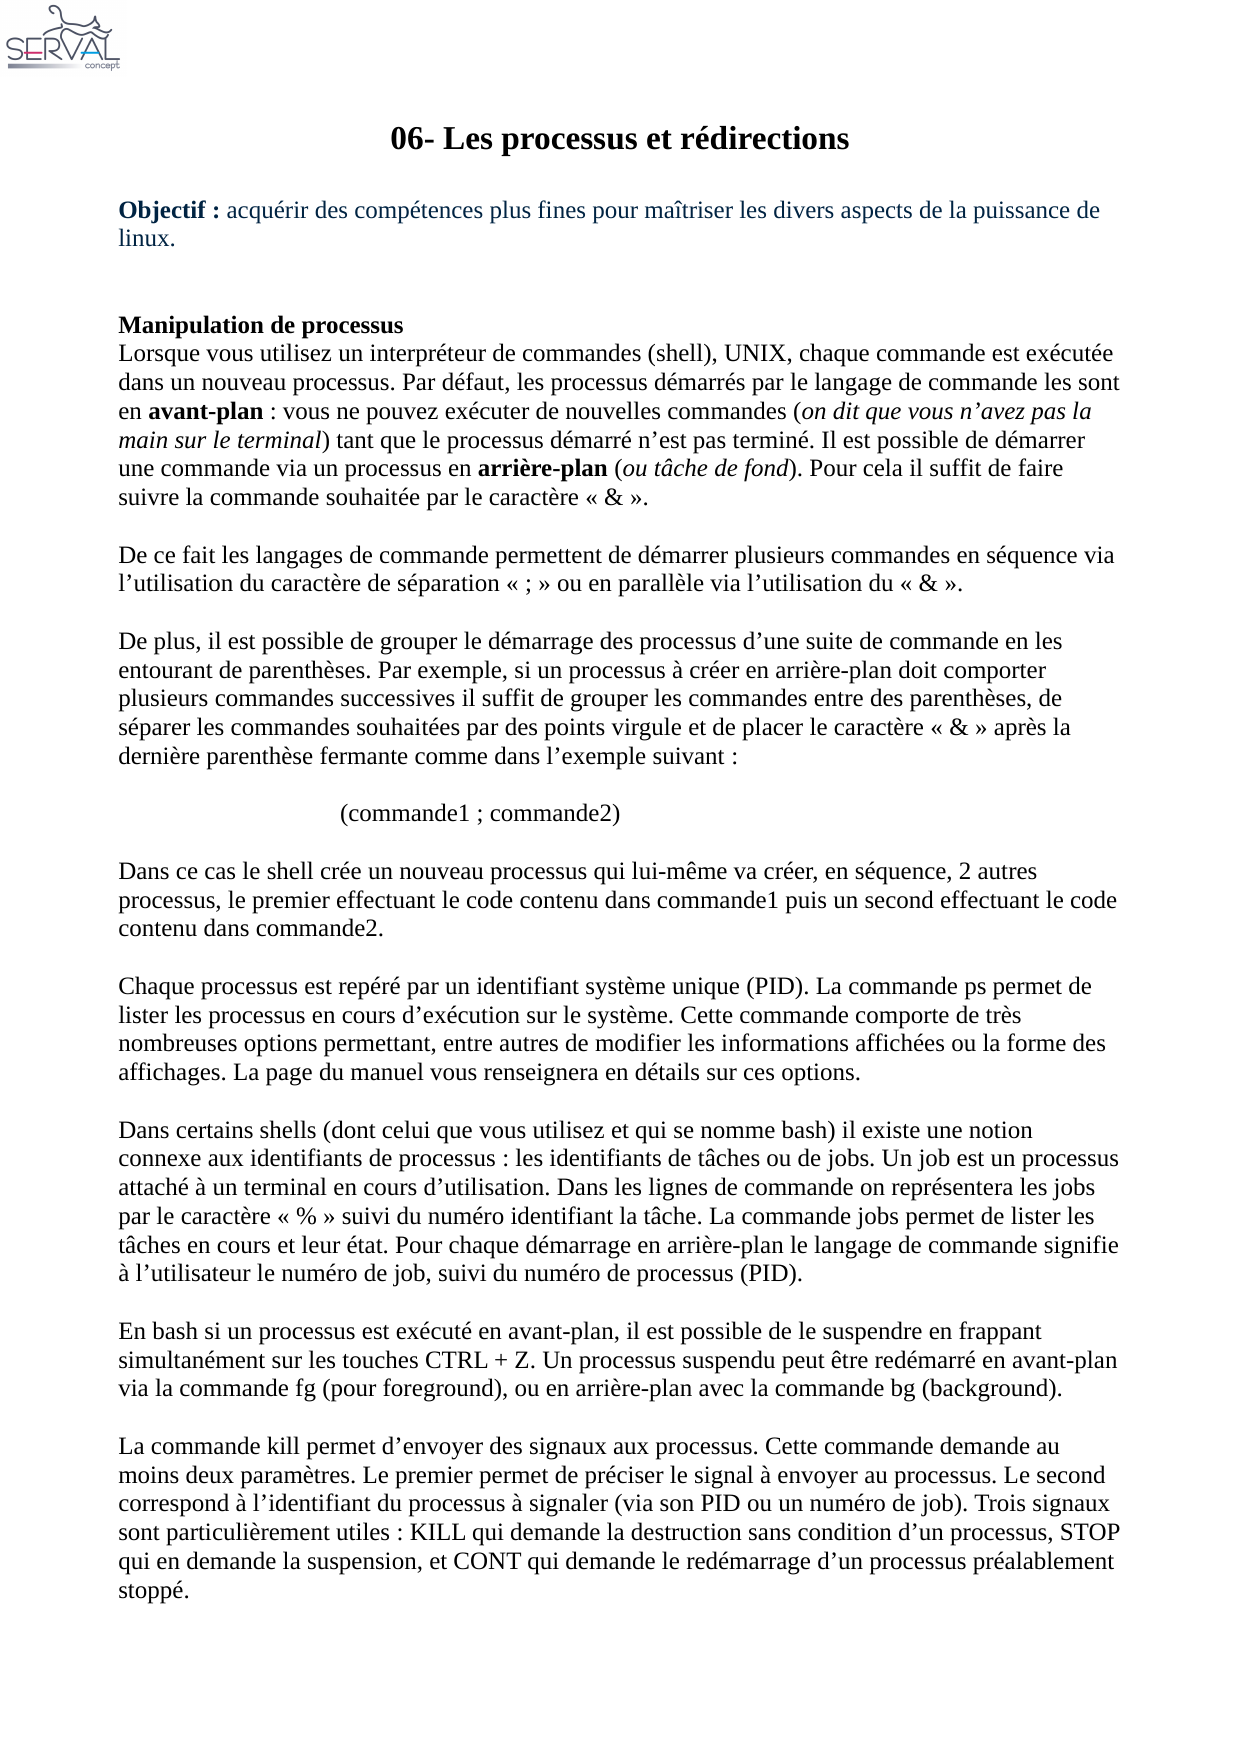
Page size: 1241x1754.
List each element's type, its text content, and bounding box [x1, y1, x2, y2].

text Manipulation de processus [118, 310, 1122, 338]
text (commande1 ; commande2) [118, 798, 1122, 827]
text Objectif : acquérir des compétences plus fines pour maîtriser les divers aspects de la puissance de linux. [118, 195, 1122, 252]
text Dans ce cas le shell crée un nouveau processus qui lui-même va créer, en séquence, 2 autres processus, le premier effectuant le code contenu dans commande1 puis un second effectuant le code contenu dans commande2. [118, 856, 1122, 942]
picture [0, 0, 127, 77]
text De plus, il est possible de grouper le démarrage des processus d’une suite de commande en les entourant de parenthèses. Par exemple, si un processus à créer en arrière-plan doit comporter plusieurs commandes successives il suffit de grouper les commandes entre des parenthèses, de séparer les commandes souhaitées par des points virgule et de placer le caractère « & » après la dernière parenthèse fermante comme dans l’exemple suivant : [118, 626, 1122, 770]
text 06- Les processus et rédirections [118, 118, 1122, 156]
text En bash si un processus est exécuté en avant-plan, il est possible de le suspendre en frappant simultanément sur les touches CTRL + Z. Un processus suspendu peut être redémarré en avant-plan via la commande fg (pour foreground), ou en arrière-plan avec la commande bg (background). [118, 1316, 1122, 1402]
text Dans certains shells (dont celui que vous utilisez et qui se nomme bash) il existe une notion connexe aux identifiants de processus : les identifiants de tâches ou de jobs. Un job est un processus attaché à un terminal en cours d’utilisation. Dans les lignes de commande on représentera les jobs par le caractère « % » suivi du numéro identifiant la tâche. La commande jobs permet de lister les tâches en cours et leur état. Pour chaque démarrage en arrière-plan le langage de commande signifie à l’utilisateur le numéro de job, suivi du numéro de processus (PID). [118, 1115, 1122, 1287]
text Chaque processus est repéré par un identifiant système unique (PID). La commande ps permet de lister les processus en cours d’exécution sur le système. Cette commande comporte de très nombreuses options permettant, entre autres de modifier les informations affichées ou la forme des affichages. La page du manuel vous renseignera en détails sur ces options. [118, 971, 1122, 1086]
text Lorsque vous utilisez un interpréteur de commandes (shell), UNIX, chaque commande est exécutée dans un nouveau processus. Par défaut, les processus démarrés par le langage de commande les sont en avant-plan : vous ne pouvez exécuter de nouvelles commandes (on dit que vous n’avez pas la main sur le terminal) tant que le processus démarré n’est pas terminé. Il est possible de démarrer une commande via un processus en arrière-plan (ou tâche de fond). Pour cela il suffit de faire suivre la commande souhaitée par le caractère « & ». [118, 338, 1122, 511]
text De ce fait les langages de commande permettent de démarrer plusieurs commandes en séquence via l’utilisation du caractère de séparation « ; » ou en parallèle via l’utilisation du « & ». [118, 540, 1122, 597]
text La commande kill permet d’envoyer des signaux aux processus. Cette commande demande au moins deux paramètres. Le premier permet de préciser le signal à envoyer au processus. Le second correspond à l’identifiant du processus à signaler (via son PID ou un numéro de job). Trois signaux sont particulièrement utiles : KILL qui demande la destruction sans condition d’un processus, STOP qui en demande la suspension, et CONT qui demande le redémarrage d’un processus préalablement stoppé. [118, 1431, 1122, 1603]
